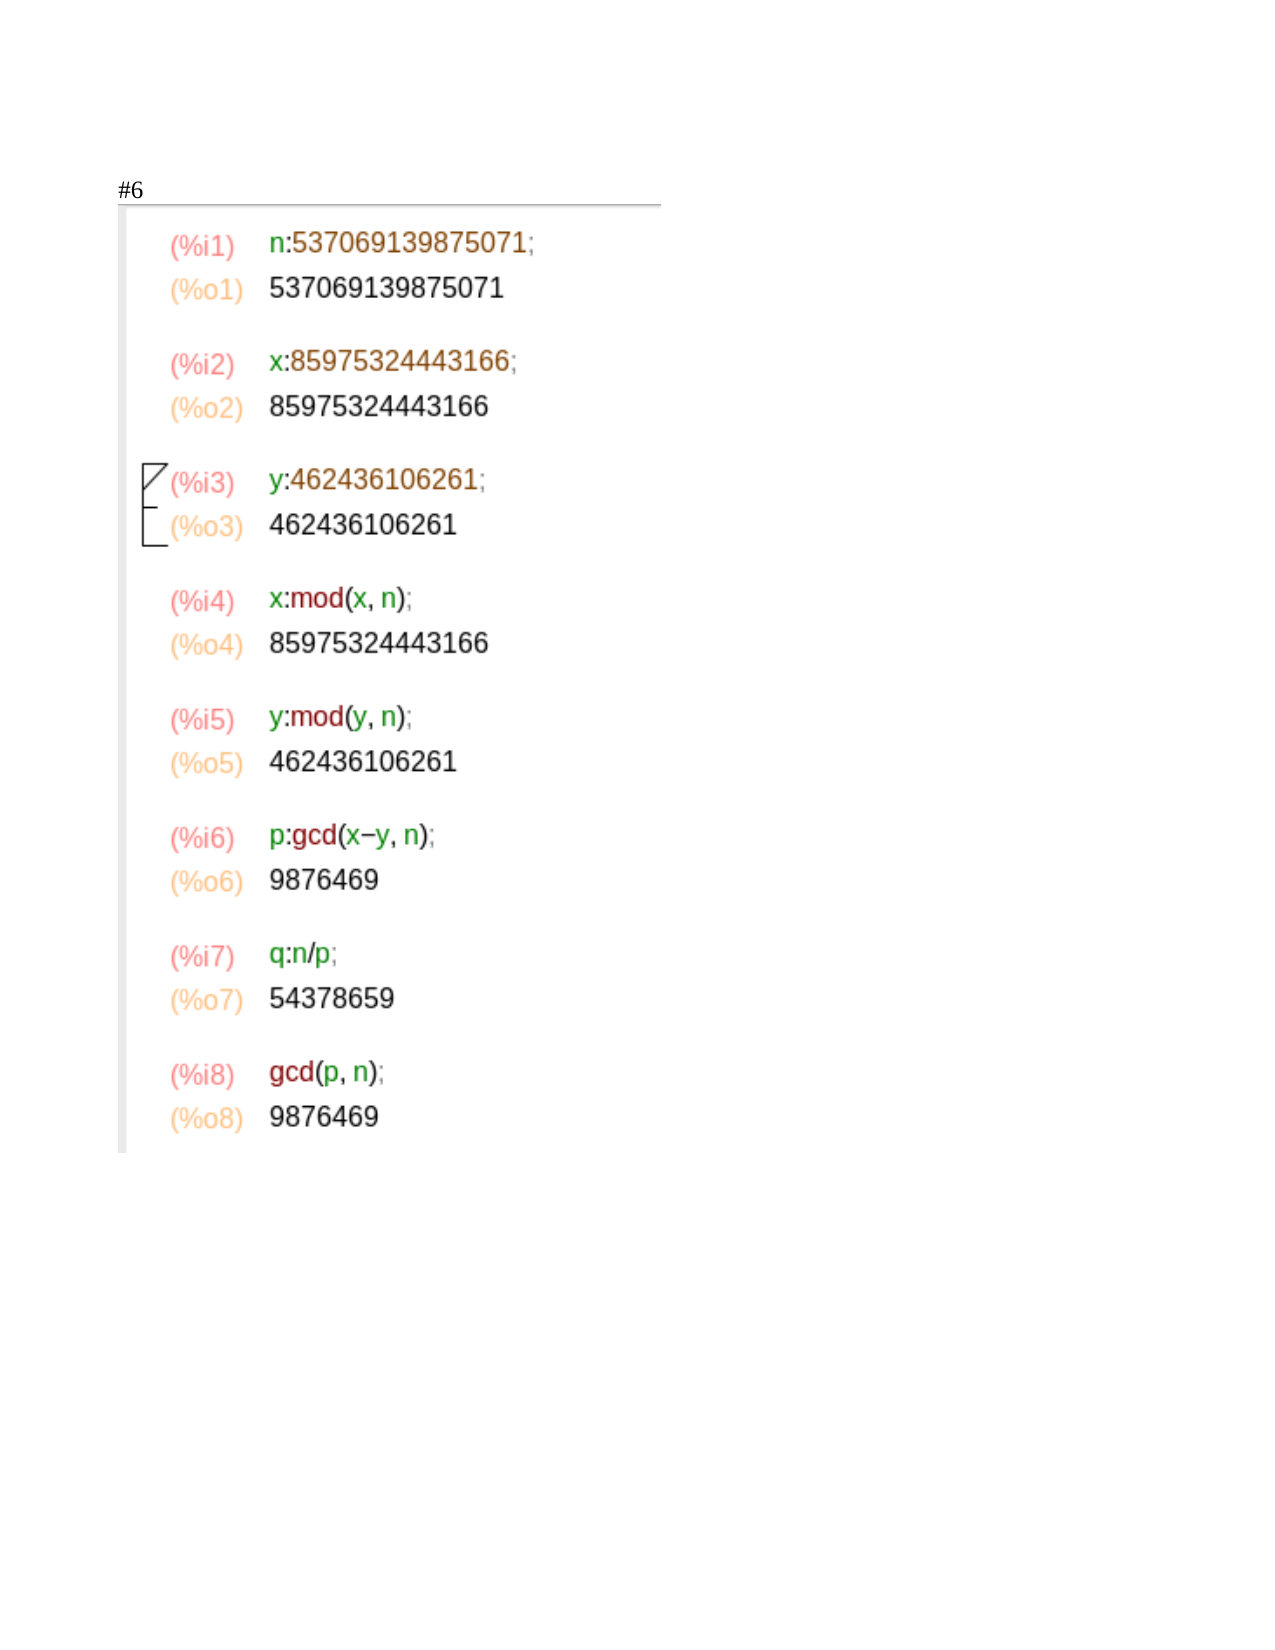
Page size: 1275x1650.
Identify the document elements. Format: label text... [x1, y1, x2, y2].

text #6 [118, 176, 1157, 204]
picture [118, 204, 662, 1153]
